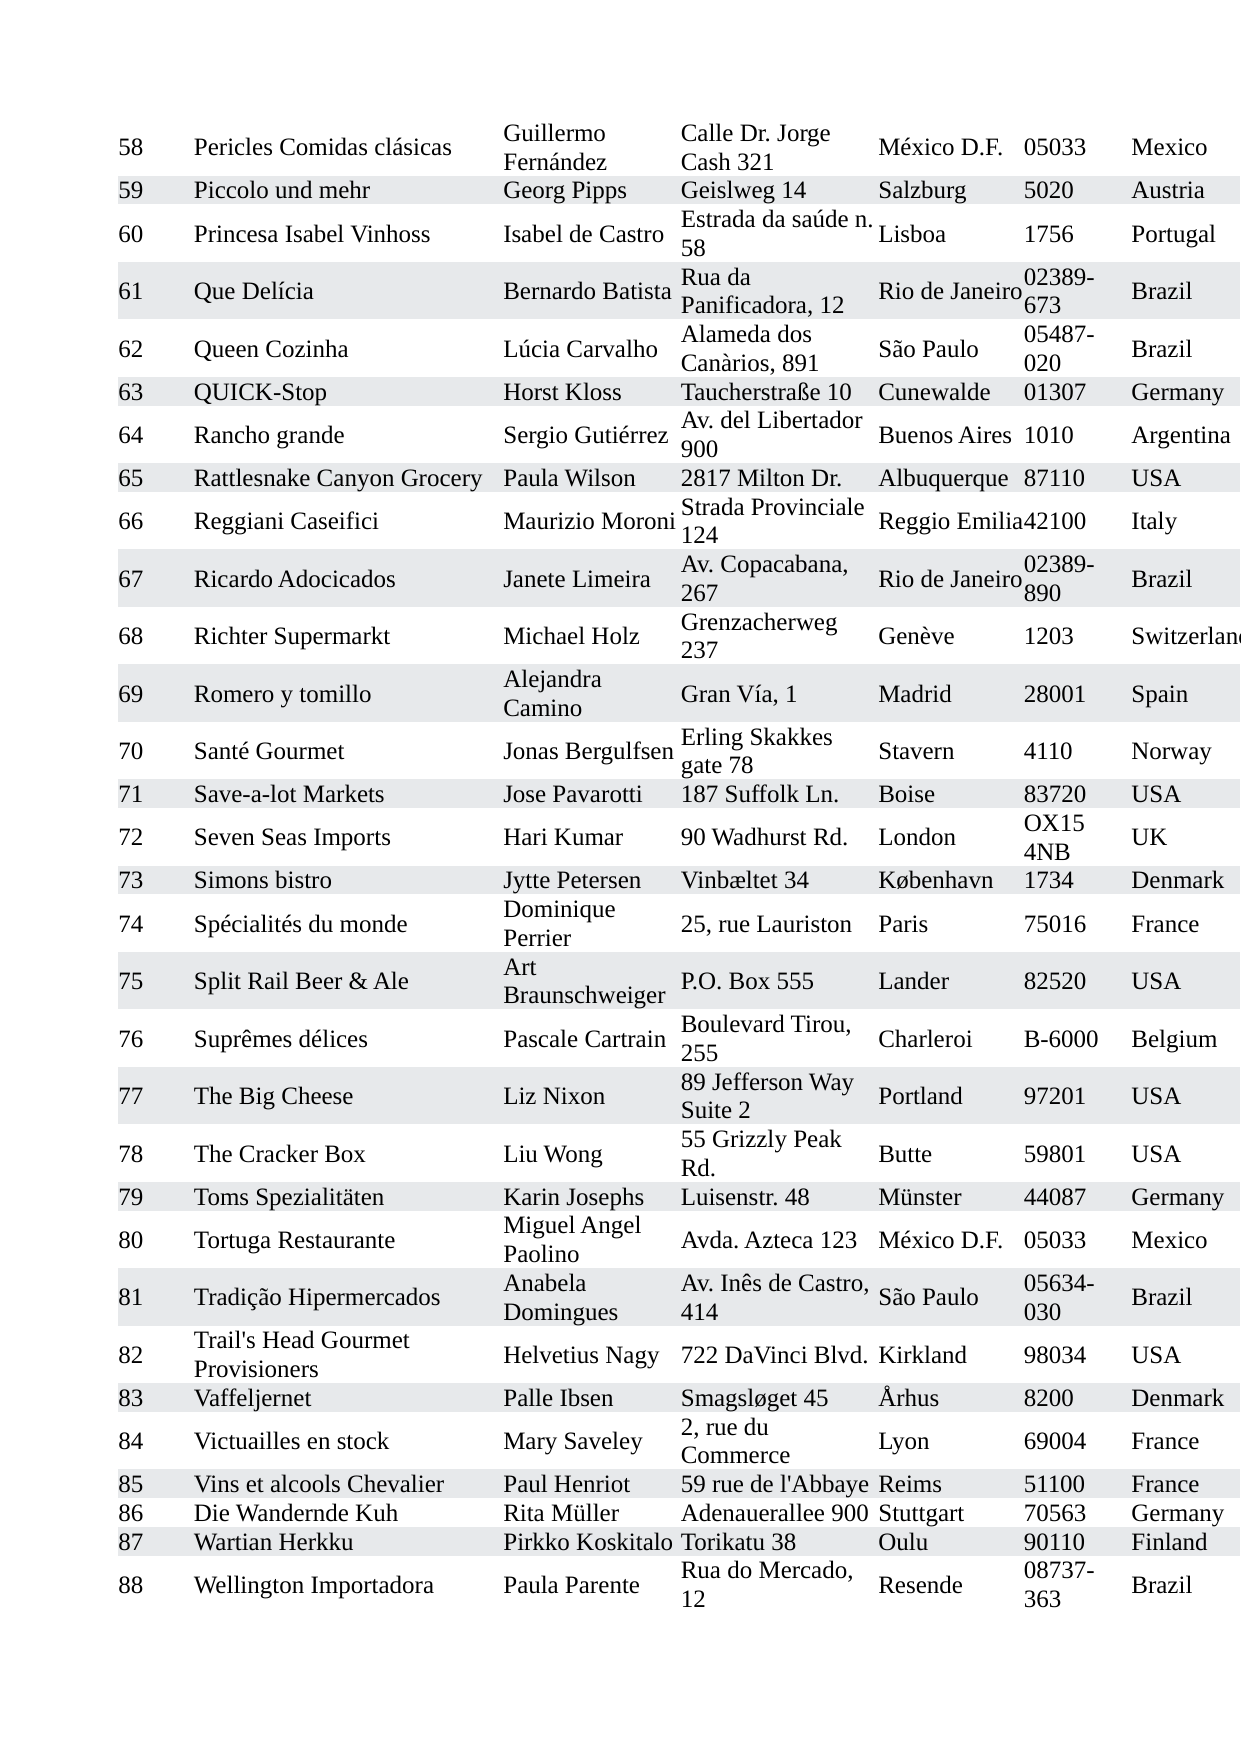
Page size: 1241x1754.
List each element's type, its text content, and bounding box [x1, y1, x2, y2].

table_cell São Paulo [878, 1268, 1023, 1326]
table_cell Helvetius Nagy [503, 1326, 681, 1383]
table_cell Bernardo Batista [503, 262, 681, 319]
table_cell 70563 [1024, 1498, 1131, 1527]
table_cell Anabela Domingues [503, 1268, 681, 1326]
table_cell 83 [118, 1383, 194, 1412]
table_cell 69004 [1024, 1412, 1131, 1469]
table_cell 88 [118, 1556, 194, 1613]
table_cell Queen Cozinha [194, 319, 503, 377]
table_cell Victuailles en stock [194, 1412, 503, 1469]
table_cell Brazil [1131, 1556, 1240, 1613]
table_cell USA [1131, 952, 1240, 1009]
table_cell 82 [118, 1326, 194, 1383]
table_cell Resende [878, 1556, 1023, 1613]
table_cell Av. del Libertador 900 [681, 406, 878, 463]
table_cell Rita Müller [503, 1498, 681, 1527]
table_cell The Cracker Box [194, 1124, 503, 1182]
table_cell Boise [878, 779, 1023, 808]
table_cell 74 [118, 894, 194, 952]
table_cell 28001 [1024, 664, 1131, 722]
table_cell Butte [878, 1124, 1023, 1182]
table_cell Romero y tomillo [194, 664, 503, 722]
table_cell 78 [118, 1124, 194, 1182]
table_cell Norway [1131, 722, 1240, 779]
table_cell 79 [118, 1182, 194, 1211]
table_cell Rio de Janeiro [878, 549, 1023, 607]
table_cell 02389-890 [1024, 549, 1131, 607]
table_cell Pericles Comidas clásicas [194, 118, 503, 176]
table_cell Genève [878, 607, 1023, 664]
table_cell Rua do Mercado, 12 [681, 1556, 878, 1613]
table_cell Seven Seas Imports [194, 808, 503, 866]
table_cell London [878, 808, 1023, 866]
table_cell 64 [118, 406, 194, 463]
table_cell Jytte Petersen [503, 866, 681, 894]
table_cell Avda. Azteca 123 [681, 1211, 878, 1268]
table_cell Vinbæltet 34 [681, 866, 878, 894]
table_cell Stavern [878, 722, 1023, 779]
table_cell Calle Dr. Jorge Cash 321 [681, 118, 878, 176]
table_cell Hari Kumar [503, 808, 681, 866]
table_cell USA [1131, 463, 1240, 492]
table_cell Charleroi [878, 1009, 1023, 1067]
table_cell 66 [118, 492, 194, 549]
table_cell Finland [1131, 1527, 1240, 1556]
table_cell 81 [118, 1268, 194, 1326]
table_cell 75016 [1024, 894, 1131, 952]
table_cell Portugal [1131, 204, 1240, 262]
table_cell 85 [118, 1469, 194, 1498]
table_cell 97201 [1024, 1067, 1131, 1124]
table_cell Århus [878, 1383, 1023, 1412]
table_cell 59 rue de l'Abbaye [681, 1469, 878, 1498]
table_cell Jonas Bergulfsen [503, 722, 681, 779]
table_cell Pascale Cartrain [503, 1009, 681, 1067]
table_cell Wellington Importadora [194, 1556, 503, 1613]
table_cell Reggio Emilia [878, 492, 1023, 549]
table_cell 89 Jefferson Way Suite 2 [681, 1067, 878, 1124]
table_cell 01307 [1024, 377, 1131, 406]
table_cell Paula Parente [503, 1556, 681, 1613]
table_cell Split Rail Beer & Ale [194, 952, 503, 1009]
table_cell Liu Wong [503, 1124, 681, 1182]
table_cell 71 [118, 779, 194, 808]
table_cell 68 [118, 607, 194, 664]
table_cell Santé Gourmet [194, 722, 503, 779]
table_cell 90110 [1024, 1527, 1131, 1556]
table_cell Mexico [1131, 1211, 1240, 1268]
table_cell Italy [1131, 492, 1240, 549]
table_cell Stuttgart [878, 1498, 1023, 1527]
table_cell USA [1131, 1124, 1240, 1182]
table_cell Germany [1131, 377, 1240, 406]
table_cell 4110 [1024, 722, 1131, 779]
table_cell São Paulo [878, 319, 1023, 377]
table_cell Denmark [1131, 1383, 1240, 1412]
table_cell Albuquerque [878, 463, 1023, 492]
table_cell Argentina [1131, 406, 1240, 463]
table_cell Rua da Panificadora, 12 [681, 262, 878, 319]
table_cell Karin Josephs [503, 1182, 681, 1211]
table_cell Simons bistro [194, 866, 503, 894]
table_cell 1010 [1024, 406, 1131, 463]
table_cell 86 [118, 1498, 194, 1527]
table_cell Cunewalde [878, 377, 1023, 406]
table_cell 08737-363 [1024, 1556, 1131, 1613]
table_cell 05033 [1024, 1211, 1131, 1268]
table_cell Reims [878, 1469, 1023, 1498]
table_cell Estrada da saúde n. 58 [681, 204, 878, 262]
table_cell Wartian Herkku [194, 1527, 503, 1556]
table_cell 02389-673 [1024, 262, 1131, 319]
table_cell 1203 [1024, 607, 1131, 664]
table_cell Belgium [1131, 1009, 1240, 1067]
table_cell Rio de Janeiro [878, 262, 1023, 319]
table_cell Que Delícia [194, 262, 503, 319]
table_cell 82520 [1024, 952, 1131, 1009]
table_cell 05634-030 [1024, 1268, 1131, 1326]
table_cell México D.F. [878, 118, 1023, 176]
table_cell Brazil [1131, 549, 1240, 607]
table_cell København [878, 866, 1023, 894]
table_cell 84 [118, 1412, 194, 1469]
table_cell Madrid [878, 664, 1023, 722]
table_cell Lyon [878, 1412, 1023, 1469]
table_cell Horst Kloss [503, 377, 681, 406]
table_cell Luisenstr. 48 [681, 1182, 878, 1211]
table_cell 62 [118, 319, 194, 377]
table_cell Adenauerallee 900 [681, 1498, 878, 1527]
table_cell Jose Pavarotti [503, 779, 681, 808]
table_cell France [1131, 1412, 1240, 1469]
table_cell The Big Cheese [194, 1067, 503, 1124]
table_cell Suprêmes délices [194, 1009, 503, 1067]
table_cell 67 [118, 549, 194, 607]
table_cell OX15 4NB [1024, 808, 1131, 866]
table_cell Paula Wilson [503, 463, 681, 492]
table_cell P.O. Box 555 [681, 952, 878, 1009]
table_cell Taucherstraße 10 [681, 377, 878, 406]
table_cell 5020 [1024, 176, 1131, 204]
table_cell Rancho grande [194, 406, 503, 463]
table_cell Lander [878, 952, 1023, 1009]
table_cell Germany [1131, 1498, 1240, 1527]
table_cell Strada Provinciale 124 [681, 492, 878, 549]
table_cell Portland [878, 1067, 1023, 1124]
table_cell 90 Wadhurst Rd. [681, 808, 878, 866]
table_cell Paul Henriot [503, 1469, 681, 1498]
table_cell Vins et alcools Chevalier [194, 1469, 503, 1498]
table_cell Mary Saveley [503, 1412, 681, 1469]
table_cell Pirkko Koskitalo [503, 1527, 681, 1556]
table_cell Brazil [1131, 1268, 1240, 1326]
table_cell 44087 [1024, 1182, 1131, 1211]
table_cell Denmark [1131, 866, 1240, 894]
table_cell Tortuga Restaurante [194, 1211, 503, 1268]
table_cell 58 [118, 118, 194, 176]
table_cell Miguel Angel Paolino [503, 1211, 681, 1268]
table_cell Save-a-lot Markets [194, 779, 503, 808]
table_cell Rattlesnake Canyon Grocery [194, 463, 503, 492]
table_cell 51100 [1024, 1469, 1131, 1498]
table_cell 25, rue Lauriston [681, 894, 878, 952]
table_cell 70 [118, 722, 194, 779]
table_cell Lisboa [878, 204, 1023, 262]
table_cell 722 DaVinci Blvd. [681, 1326, 878, 1383]
table_cell Oulu [878, 1527, 1023, 1556]
table_cell 8200 [1024, 1383, 1131, 1412]
table_cell Ricardo Adocicados [194, 549, 503, 607]
table_cell Salzburg [878, 176, 1023, 204]
table_cell Sergio Gutiérrez [503, 406, 681, 463]
table_cell Georg Pipps [503, 176, 681, 204]
table_cell 60 [118, 204, 194, 262]
table_cell 80 [118, 1211, 194, 1268]
table_cell Alameda dos Canàrios, 891 [681, 319, 878, 377]
table_cell Reggiani Caseifici [194, 492, 503, 549]
table_cell Gran Vía, 1 [681, 664, 878, 722]
table_cell Paris [878, 894, 1023, 952]
table_cell 98034 [1024, 1326, 1131, 1383]
table_cell Av. Copacabana, 267 [681, 549, 878, 607]
table_cell Kirkland [878, 1326, 1023, 1383]
table_cell Austria [1131, 176, 1240, 204]
table_cell Brazil [1131, 319, 1240, 377]
table_cell Richter Supermarkt [194, 607, 503, 664]
table_cell 87 [118, 1527, 194, 1556]
table_cell Maurizio Moroni [503, 492, 681, 549]
table_cell B-6000 [1024, 1009, 1131, 1067]
table_cell Av. Inês de Castro, 414 [681, 1268, 878, 1326]
table_cell Janete Limeira [503, 549, 681, 607]
table_cell USA [1131, 1067, 1240, 1124]
table_cell Michael Holz [503, 607, 681, 664]
table_cell Toms Spezialitäten [194, 1182, 503, 1211]
table_cell 75 [118, 952, 194, 1009]
table_cell Brazil [1131, 262, 1240, 319]
table_cell 55 Grizzly Peak Rd. [681, 1124, 878, 1182]
table_cell Spécialités du monde [194, 894, 503, 952]
table_cell 73 [118, 866, 194, 894]
table_cell France [1131, 1469, 1240, 1498]
table_cell Tradição Hipermercados [194, 1268, 503, 1326]
table_cell Art Braunschweiger [503, 952, 681, 1009]
table_cell México D.F. [878, 1211, 1023, 1268]
table_cell 1756 [1024, 204, 1131, 262]
table_cell 1734 [1024, 866, 1131, 894]
table_cell Piccolo und mehr [194, 176, 503, 204]
table_cell Switzerland [1131, 607, 1240, 664]
table_cell Princesa Isabel Vinhoss [194, 204, 503, 262]
table_cell Isabel de Castro [503, 204, 681, 262]
table_cell Liz Nixon [503, 1067, 681, 1124]
table_cell USA [1131, 779, 1240, 808]
table_cell 187 Suffolk Ln. [681, 779, 878, 808]
table_cell Dominique Perrier [503, 894, 681, 952]
table_cell Vaffeljernet [194, 1383, 503, 1412]
table_cell Münster [878, 1182, 1023, 1211]
table_cell France [1131, 894, 1240, 952]
table_cell 05487-020 [1024, 319, 1131, 377]
table_cell USA [1131, 1326, 1240, 1383]
table_cell Die Wandernde Kuh [194, 1498, 503, 1527]
table_cell 76 [118, 1009, 194, 1067]
table_cell Spain [1131, 664, 1240, 722]
table_cell Grenzacherweg 237 [681, 607, 878, 664]
table_cell 05033 [1024, 118, 1131, 176]
table_cell UK [1131, 808, 1240, 866]
table_cell Geislweg 14 [681, 176, 878, 204]
table_cell 72 [118, 808, 194, 866]
table_cell 2817 Milton Dr. [681, 463, 878, 492]
table_cell 77 [118, 1067, 194, 1124]
table_cell 87110 [1024, 463, 1131, 492]
table_cell 83720 [1024, 779, 1131, 808]
table_cell 61 [118, 262, 194, 319]
table_cell 69 [118, 664, 194, 722]
table_cell QUICK-Stop [194, 377, 503, 406]
table_cell Buenos Aires [878, 406, 1023, 463]
table_cell 59 [118, 176, 194, 204]
table_cell Palle Ibsen [503, 1383, 681, 1412]
table_cell Torikatu 38 [681, 1527, 878, 1556]
table_cell Boulevard Tirou, 255 [681, 1009, 878, 1067]
table_cell Alejandra Camino [503, 664, 681, 722]
table_cell 65 [118, 463, 194, 492]
table_cell Germany [1131, 1182, 1240, 1211]
table_cell Guillermo Fernández [503, 118, 681, 176]
table_cell Erling Skakkes gate 78 [681, 722, 878, 779]
table_cell Smagsløget 45 [681, 1383, 878, 1412]
table_cell Mexico [1131, 118, 1240, 176]
table_cell Trail's Head Gourmet Provisioners [194, 1326, 503, 1383]
table_cell 42100 [1024, 492, 1131, 549]
table_cell 63 [118, 377, 194, 406]
table_cell 2, rue du Commerce [681, 1412, 878, 1469]
table_cell 59801 [1024, 1124, 1131, 1182]
table_cell Lúcia Carvalho [503, 319, 681, 377]
